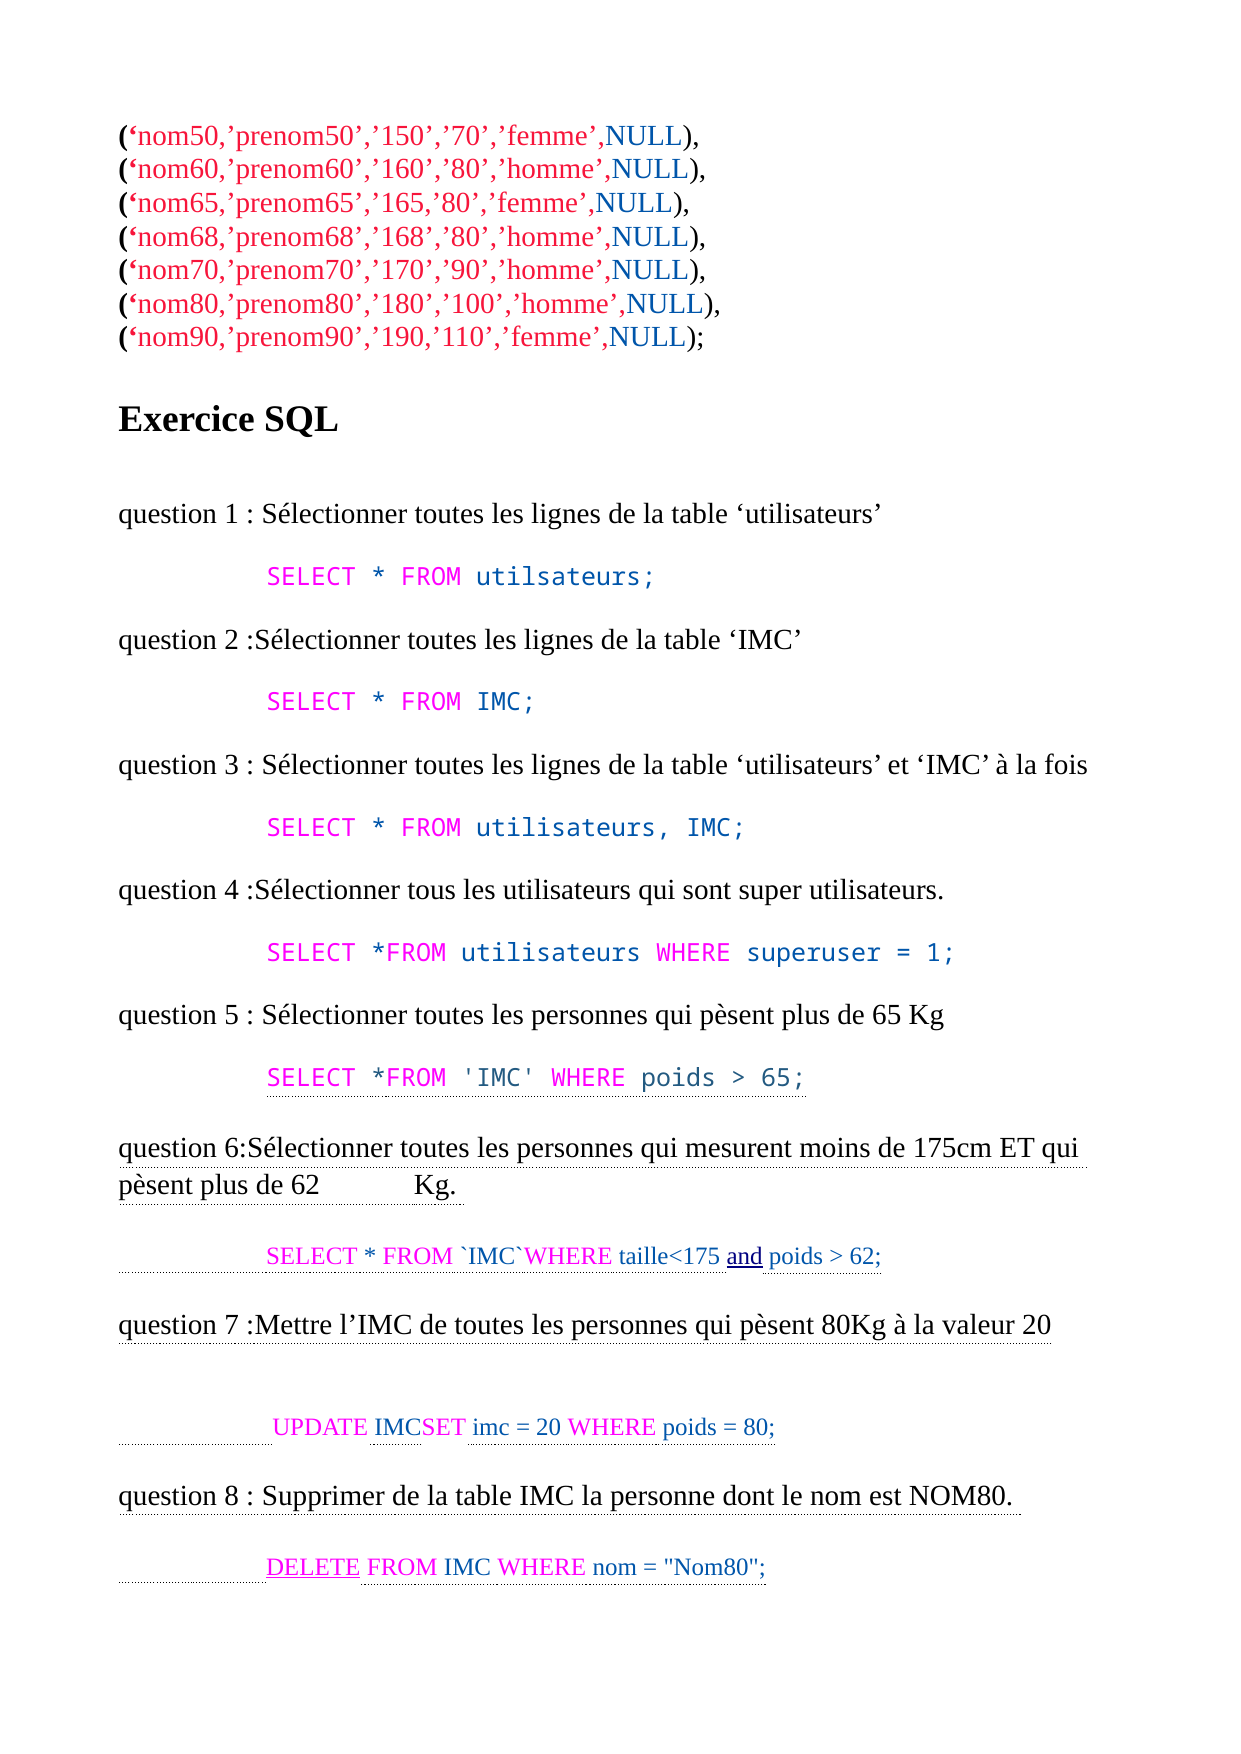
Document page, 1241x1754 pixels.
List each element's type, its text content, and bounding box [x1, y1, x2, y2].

text UPDATE IMCSET imc = 20 WHERE poids = 80; [118, 1412, 1122, 1444]
text question 6:Sélectionner toutes les personnes qui mesurent moins de 175cm ET qui pèsent plus de 62 Kg. [118, 1131, 1122, 1204]
text SELECT *FROM utilisateurs WHERE superuser = 1; [118, 934, 1122, 968]
text (‘nom68,’prenom68’,’168’,’80’,’homme’,NULL), [118, 219, 1122, 252]
text Exercice SQL [118, 396, 1122, 439]
text question 3 : Sélectionner toutes les lignes de la table ‘utilisateurs’ et ‘IMC’ à la fois [118, 747, 1122, 780]
text (‘nom90,’prenom90’,’190,’110’,’femme’,NULL); [118, 319, 1122, 353]
text SELECT * FROM utilisateurs, IMC; [118, 809, 1122, 843]
text (‘nom70,’prenom70’,’170’,’90’,’homme’,NULL), [118, 252, 1122, 286]
text question 8 : Supprimer de la table IMC la personne dont le nom est NOM80. [118, 1478, 1122, 1514]
text question 5 : Sélectionner toutes les personnes qui pèsent plus de 65 Kg [118, 997, 1122, 1031]
text SELECT * FROM IMC; [118, 684, 1122, 718]
text (‘nom50,’prenom50’,’150’,’70’,’femme’,NULL), [118, 118, 1122, 152]
text question 4 :Sélectionner tous les utilisateurs qui sont super utilisateurs. [118, 872, 1122, 906]
text SELECT * FROM utilsateurs; [118, 559, 1122, 593]
text (‘nom65,’prenom65’,’165,’80’,’femme’,NULL), [118, 185, 1122, 219]
text DELETE FROM IMC WHERE nom = "Nom80"; [118, 1548, 1122, 1584]
text SELECT * FROM `IMC`WHERE taille<175 and poids > 62; [118, 1238, 1122, 1273]
text (‘nom60,’prenom60’,’160’,’80’,’homme’,NULL), [118, 152, 1122, 185]
text question 7 :Mettre l’IMC de toutes les personnes qui pèsent 80Kg à la valeur 20 [118, 1307, 1122, 1343]
text question 1 : Sélectionner toutes les lignes de la table ‘utilisateurs’ [118, 497, 1122, 530]
text (‘nom80,’prenom80’,’180’,’100’,’homme’,NULL), [118, 286, 1122, 319]
text question 2 :Sélectionner toutes les lignes de la table ‘IMC’ [118, 622, 1122, 655]
text SELECT *FROM 'IMC' WHERE poids > 65; [118, 1059, 1122, 1096]
